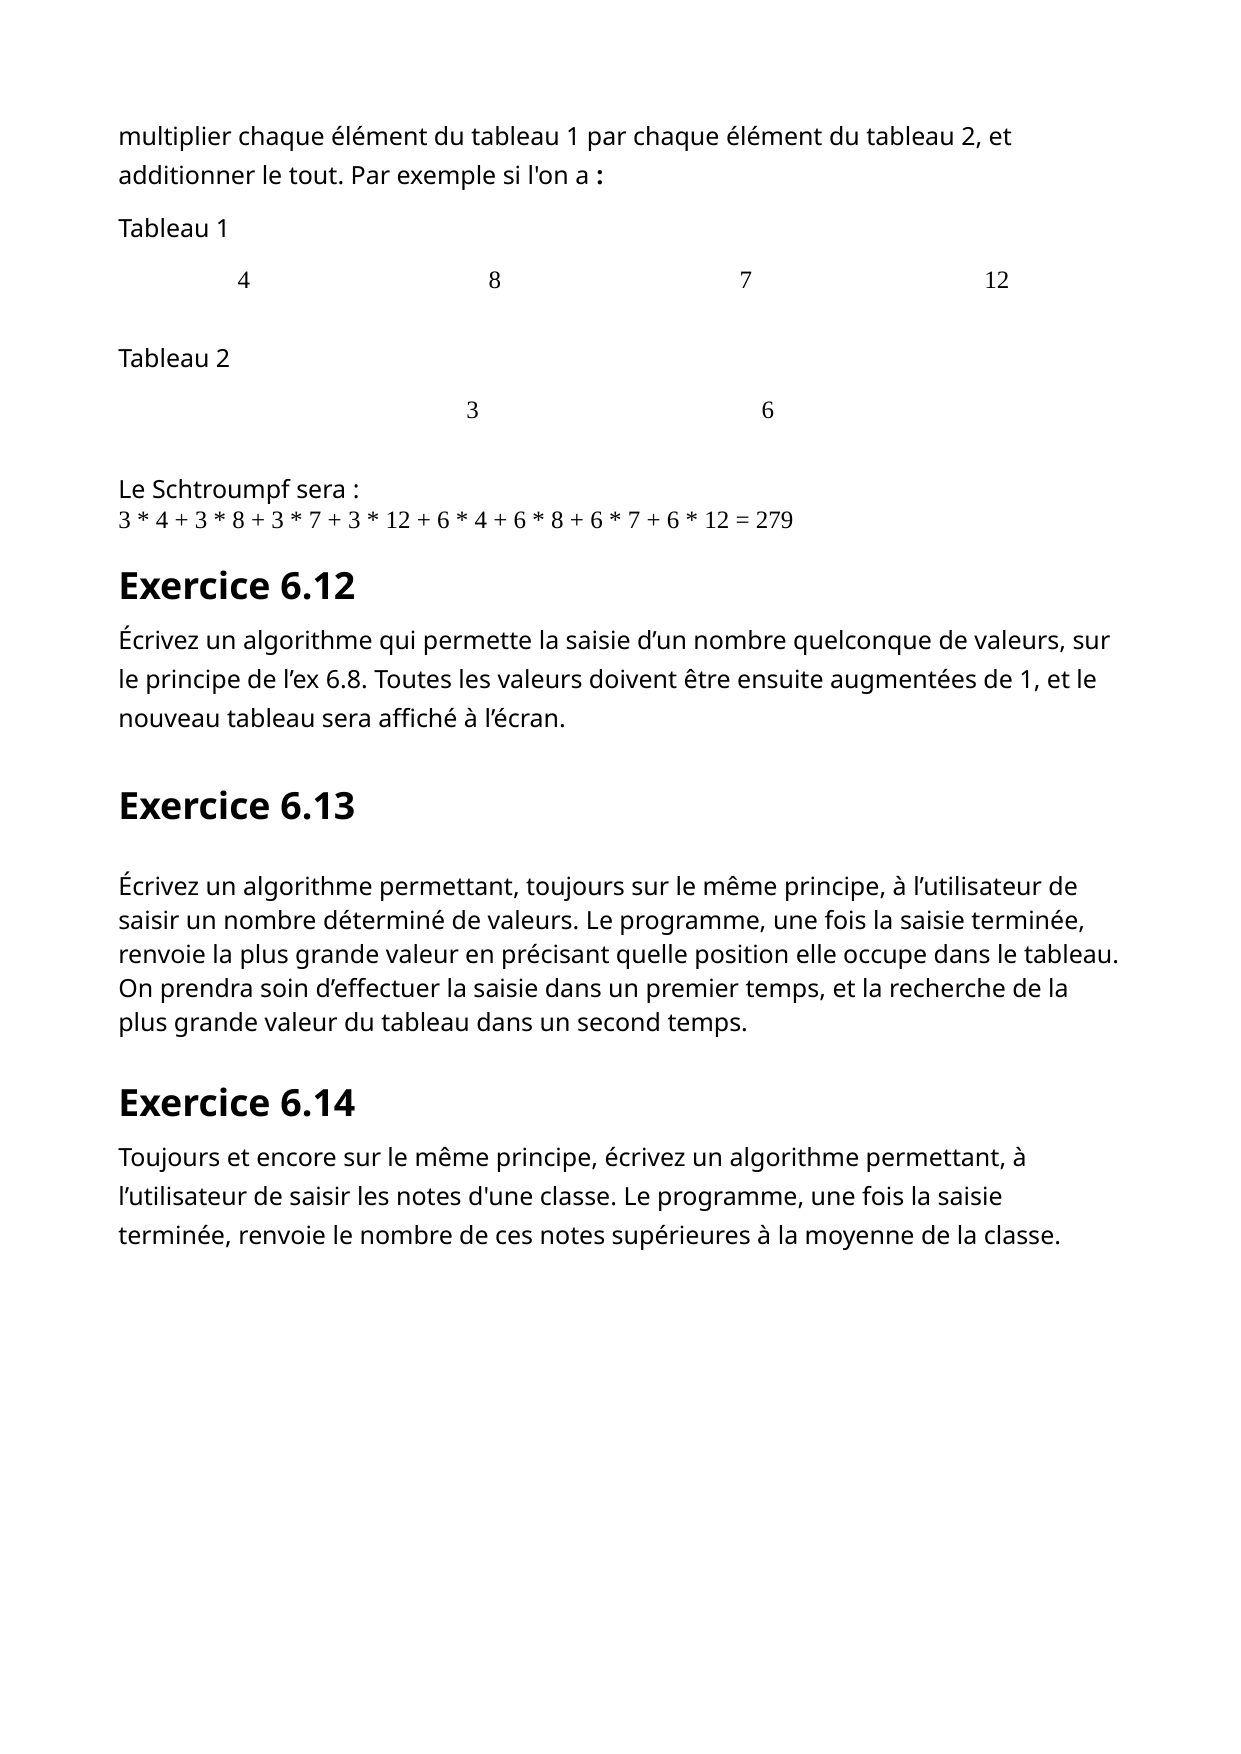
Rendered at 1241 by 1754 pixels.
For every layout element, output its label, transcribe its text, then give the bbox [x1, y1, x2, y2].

table_header 6 [620, 395, 915, 424]
table_header 8 [369, 265, 620, 293]
text Tableau 2 [118, 341, 1122, 375]
table_header 7 [620, 265, 871, 293]
table_header 3 [325, 395, 620, 424]
table_header 12 [871, 265, 1122, 293]
subtitle Exercice 6.12 [118, 559, 1122, 610]
subtitle Écrivez un algorithme permettant, toujours sur le même principe, à l’utilisateur de saisir un nombre déterminé de valeurs. Le programme, une fois la saisie terminée, renvoie la plus grande valeur en précisant quelle position elle occupe dans le tableau. On prendra soin d’effectuer la saisie dans un premier temps, et la recherche de la plus grande valeur du tableau dans un second temps. [118, 868, 1122, 1038]
text Le Schtroumpf sera : [118, 471, 1122, 505]
text 3 * 4 + 3 * 8 + 3 * 7 + 3 * 12 + 6 * 4 + 6 * 8 + 6 * 7 + 6 * 12 = 279 [118, 505, 1122, 534]
text Écrivez un algorithme qui permette la saisie d’un nombre quelconque de valeurs, sur le principe de l’ex 6.8. Toutes les valeurs doivent être ensuite augmentées de 1, et le nouveau tableau sera affiché à l’écran. [118, 623, 1122, 735]
text multiplier chaque élément du tableau 1 par chaque élément du tableau 2, et additionner le tout. Par exemple si l'on a : [118, 118, 1122, 191]
subtitle Exercice 6.13 [118, 780, 1122, 831]
text Toujours et encore sur le même principe, écrivez un algorithme permettant, à l’utilisateur de saisir les notes d'une classe. Le programme, une fois la saisie terminée, renvoie le nombre de ces notes supérieures à la moyenne de la classe. [118, 1139, 1122, 1252]
subtitle Exercice 6.14 [118, 1076, 1122, 1127]
table_header 4 [118, 265, 369, 293]
text Tableau 1 [118, 211, 1122, 245]
